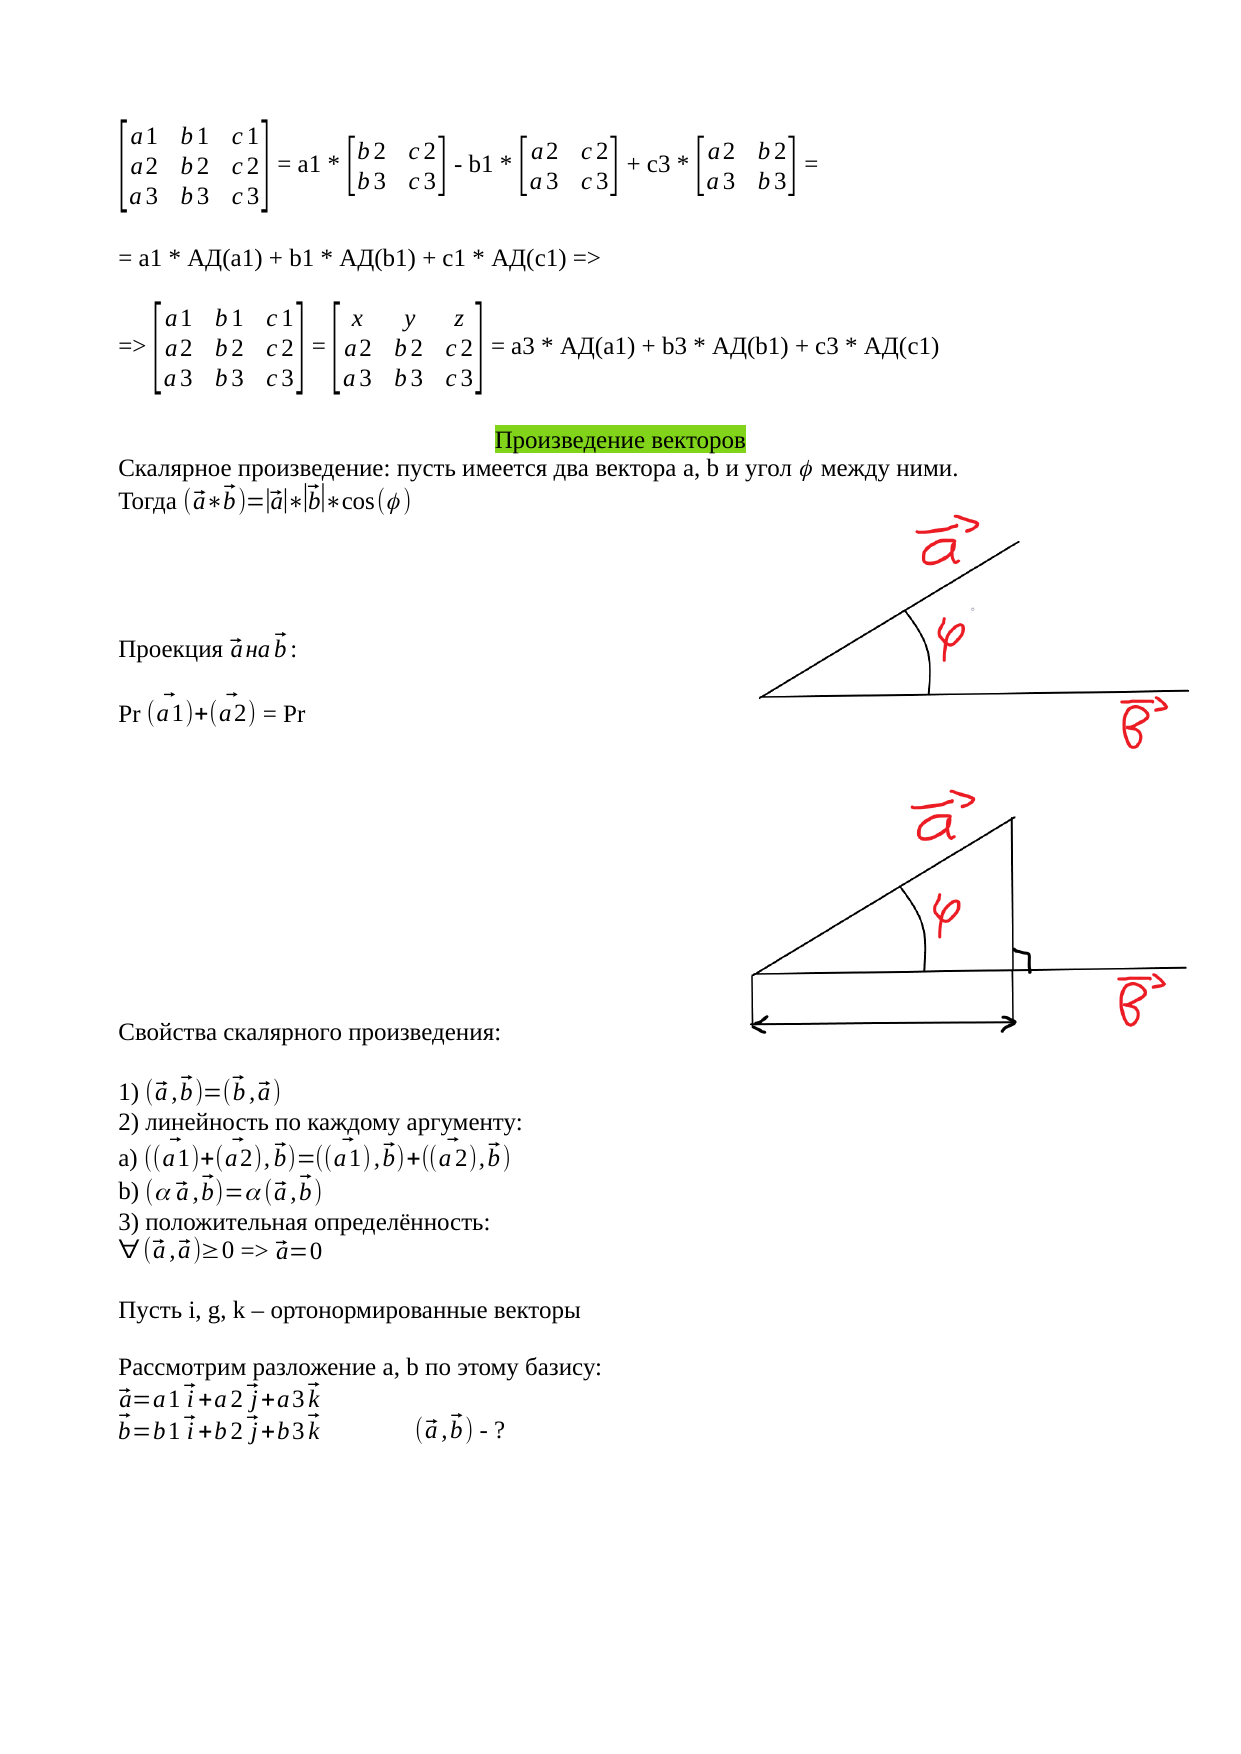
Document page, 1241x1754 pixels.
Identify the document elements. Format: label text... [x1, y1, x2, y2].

text Cвойства скалярного произведения: [118, 1017, 701, 1045]
text 2) линейность по каждому аргументу: [118, 1107, 1122, 1136]
text Тогда [118, 483, 1122, 516]
text Рассмотрим разложение a, b по этому базису: [118, 1352, 1122, 1381]
text - ? [118, 1413, 1122, 1446]
text b) [118, 1174, 1122, 1207]
text Pr = Pr [118, 692, 733, 729]
text Пусть i, g, k – ортонормированные векторы [118, 1295, 1122, 1324]
text 1) [118, 1074, 1122, 1107]
text = a1 * - b1 * + c3 * = [118, 118, 1122, 214]
text Проекция [118, 631, 733, 663]
text => [118, 1236, 1122, 1266]
text => = = a3 * АД(а1) + b3 * АД(b1) + c3 * АД(c1) [118, 300, 1122, 396]
text a) [118, 1136, 1122, 1174]
picture [733, 501, 1207, 762]
text 3) положительная определённость: [118, 1207, 1122, 1236]
text = a1 * АД(а1) + b1 * АД(b1) + c1 * АД(c1) => [118, 243, 1122, 271]
text Произведение векторов [118, 425, 1122, 453]
picture [701, 766, 1213, 1059]
text Скалярное произведение: пусть имеется два вектора a, b и угол между ними. [118, 453, 1122, 483]
